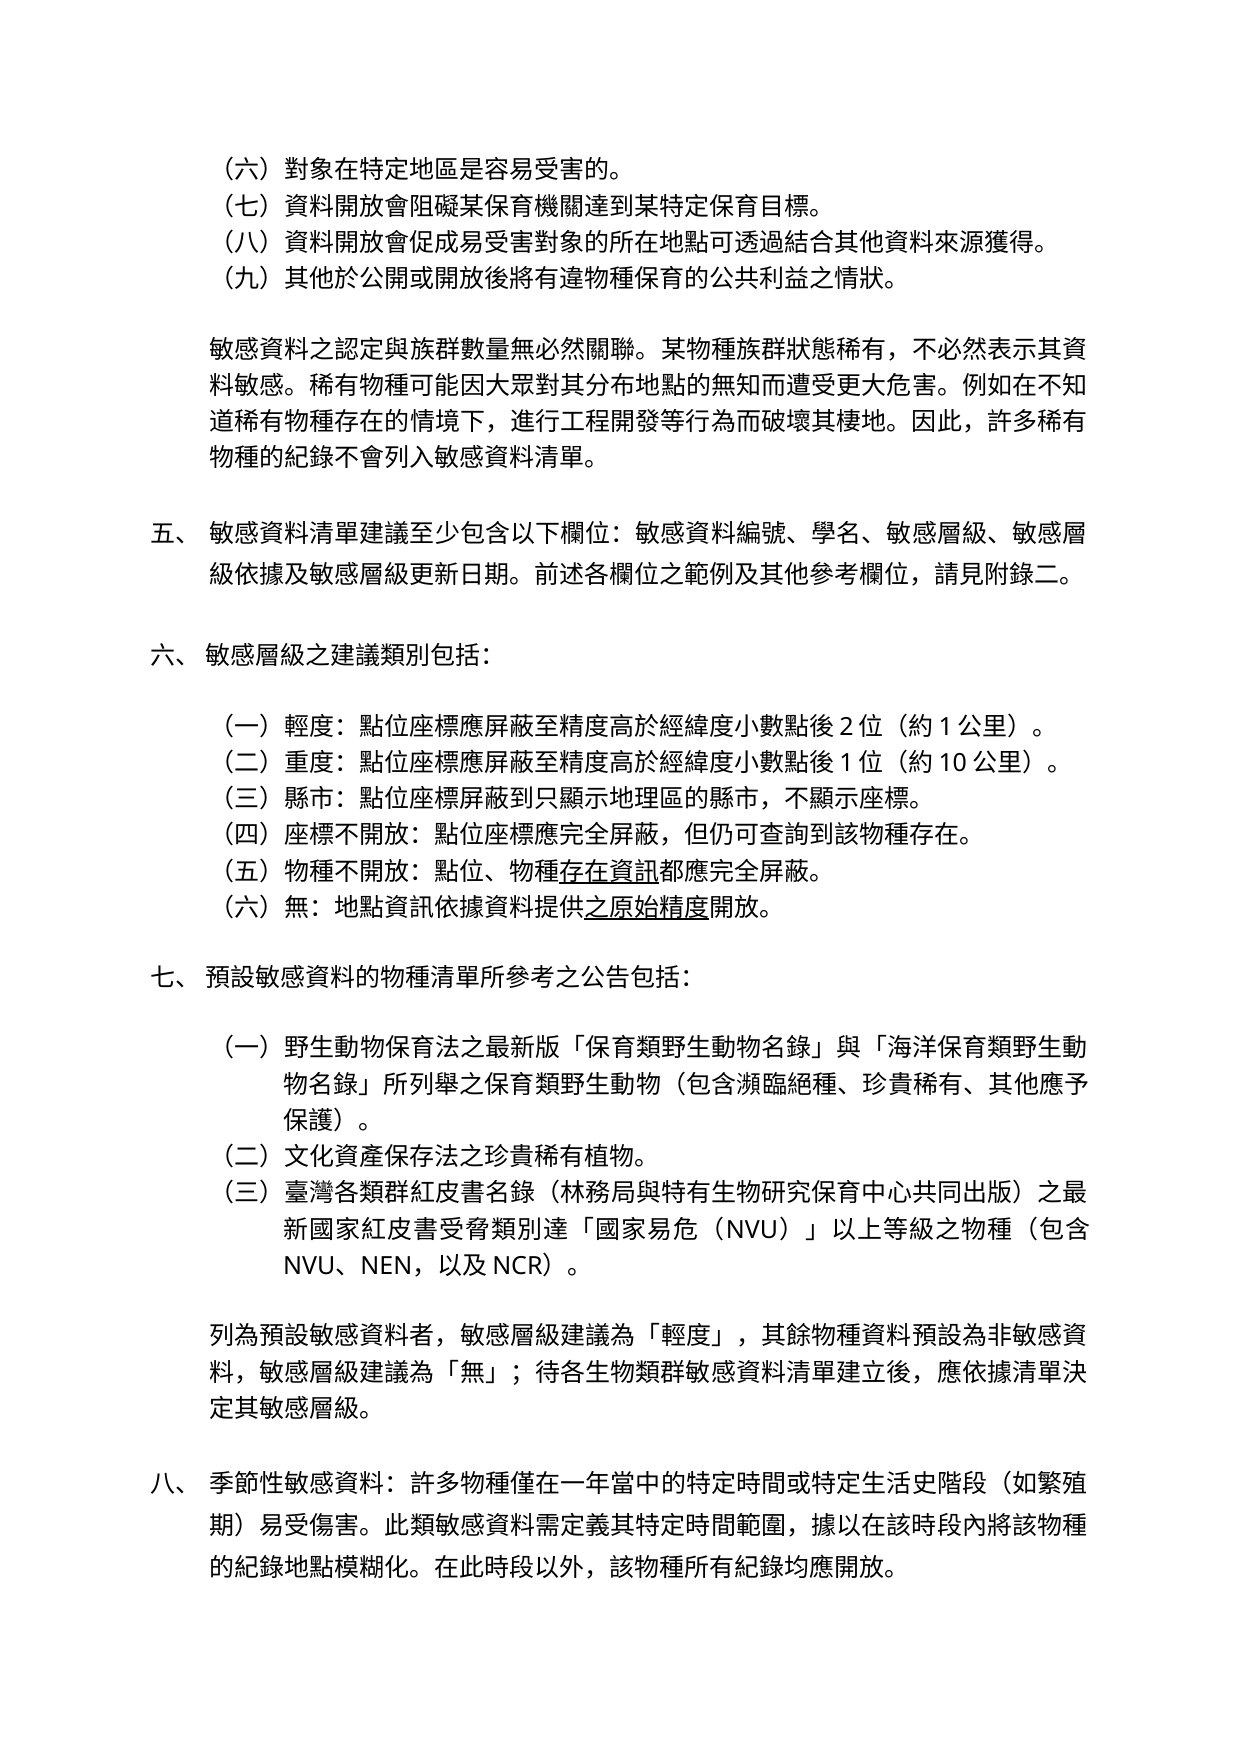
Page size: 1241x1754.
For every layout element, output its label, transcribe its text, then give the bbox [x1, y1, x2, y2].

text （一）輕度：點位座標應屏蔽至精度高於經緯度小數點後2位（約1公里）。 [209, 706, 1090, 742]
text （三）臺灣各類群紅皮書名錄（林務局與特有生物研究保育中心共同出版）之最新國家紅皮書受脅類別達「國家易危（NVU）」以上等級之物種（包含NVU、NEN，以及NCR）。 [209, 1173, 1090, 1282]
text （四）座標不開放：點位座標應完全屏蔽，但仍可查詢到該物種存在。 [209, 815, 1090, 851]
text （二）文化資產保存法之珍貴稀有植物。 [209, 1137, 1090, 1173]
text 六、 敏感層級之建議類別包括： [150, 636, 1090, 672]
text （六）無：地點資訊依據資料提供之原始精度開放。 [209, 887, 1090, 923]
text 敏感資料之認定與族群數量無必然關聯。某物種族群狀態稀有，不必然表示其資料敏感。稀有物種可能因大眾對其分布地點的無知而遭受更大危害。例如在不知道稀有物種存在的情境下，進行工程開發等行為而破壞其棲地。因此，許多稀有物種的紀錄不會列入敏感資料清單。 [209, 329, 1090, 474]
text 五、 敏感資料清單建議至少包含以下欄位：敏感資料編號、學名、敏感層級、敏感層級依據及敏感層級更新日期。前述各欄位之範例及其他參考欄位，請見附錄二。 [150, 513, 1090, 591]
text （九）其他於公開或開放後將有違物種保育的公共利益之情狀。 [209, 259, 1090, 295]
text 八、 季節性敏感資料：許多物種僅在一年當中的特定時間或特定生活史階段（如繁殖期）易受傷害。此類敏感資料需定義其特定時間範圍，據以在該時段內將該物種的紀錄地點模糊化。在此時段以外，該物種所有紀錄均應開放。 [150, 1464, 1090, 1583]
text 列為預設敏感資料者，敏感層級建議為「輕度」，其餘物種資料預設為非敏感資料，敏感層級建議為「無」；待各生物類群敏感資料清單建立後，應依據清單決定其敏感層級。 [209, 1316, 1090, 1424]
text 七、 預設敏感資料的物種清單所參考之公告包括： [150, 958, 1090, 994]
text （七）資料開放會阻礙某保育機關達到某特定保育目標。 [209, 186, 1090, 222]
text （六）對象在特定地區是容易受害的。 [209, 150, 1090, 186]
text （八）資料開放會促成易受害對象的所在地點可透過結合其他資料來源獲得。 [209, 222, 1090, 259]
text （五）物種不開放：點位、物種存在資訊都應完全屏蔽。 [209, 851, 1090, 887]
text （一）野生動物保育法之最新版「保育類野生動物名錄」與「海洋保育類野生動物名錄」所列舉之保育類野生動物（包含瀕臨絕種、珍貴稀有、其他應予保護）。 [209, 1028, 1090, 1137]
text （二）重度：點位座標應屏蔽至精度高於經緯度小數點後1位（約10公里）。 [209, 742, 1090, 778]
text （三）縣市：點位座標屏蔽到只顯示地理區的縣市，不顯示座標。 [209, 778, 1090, 815]
